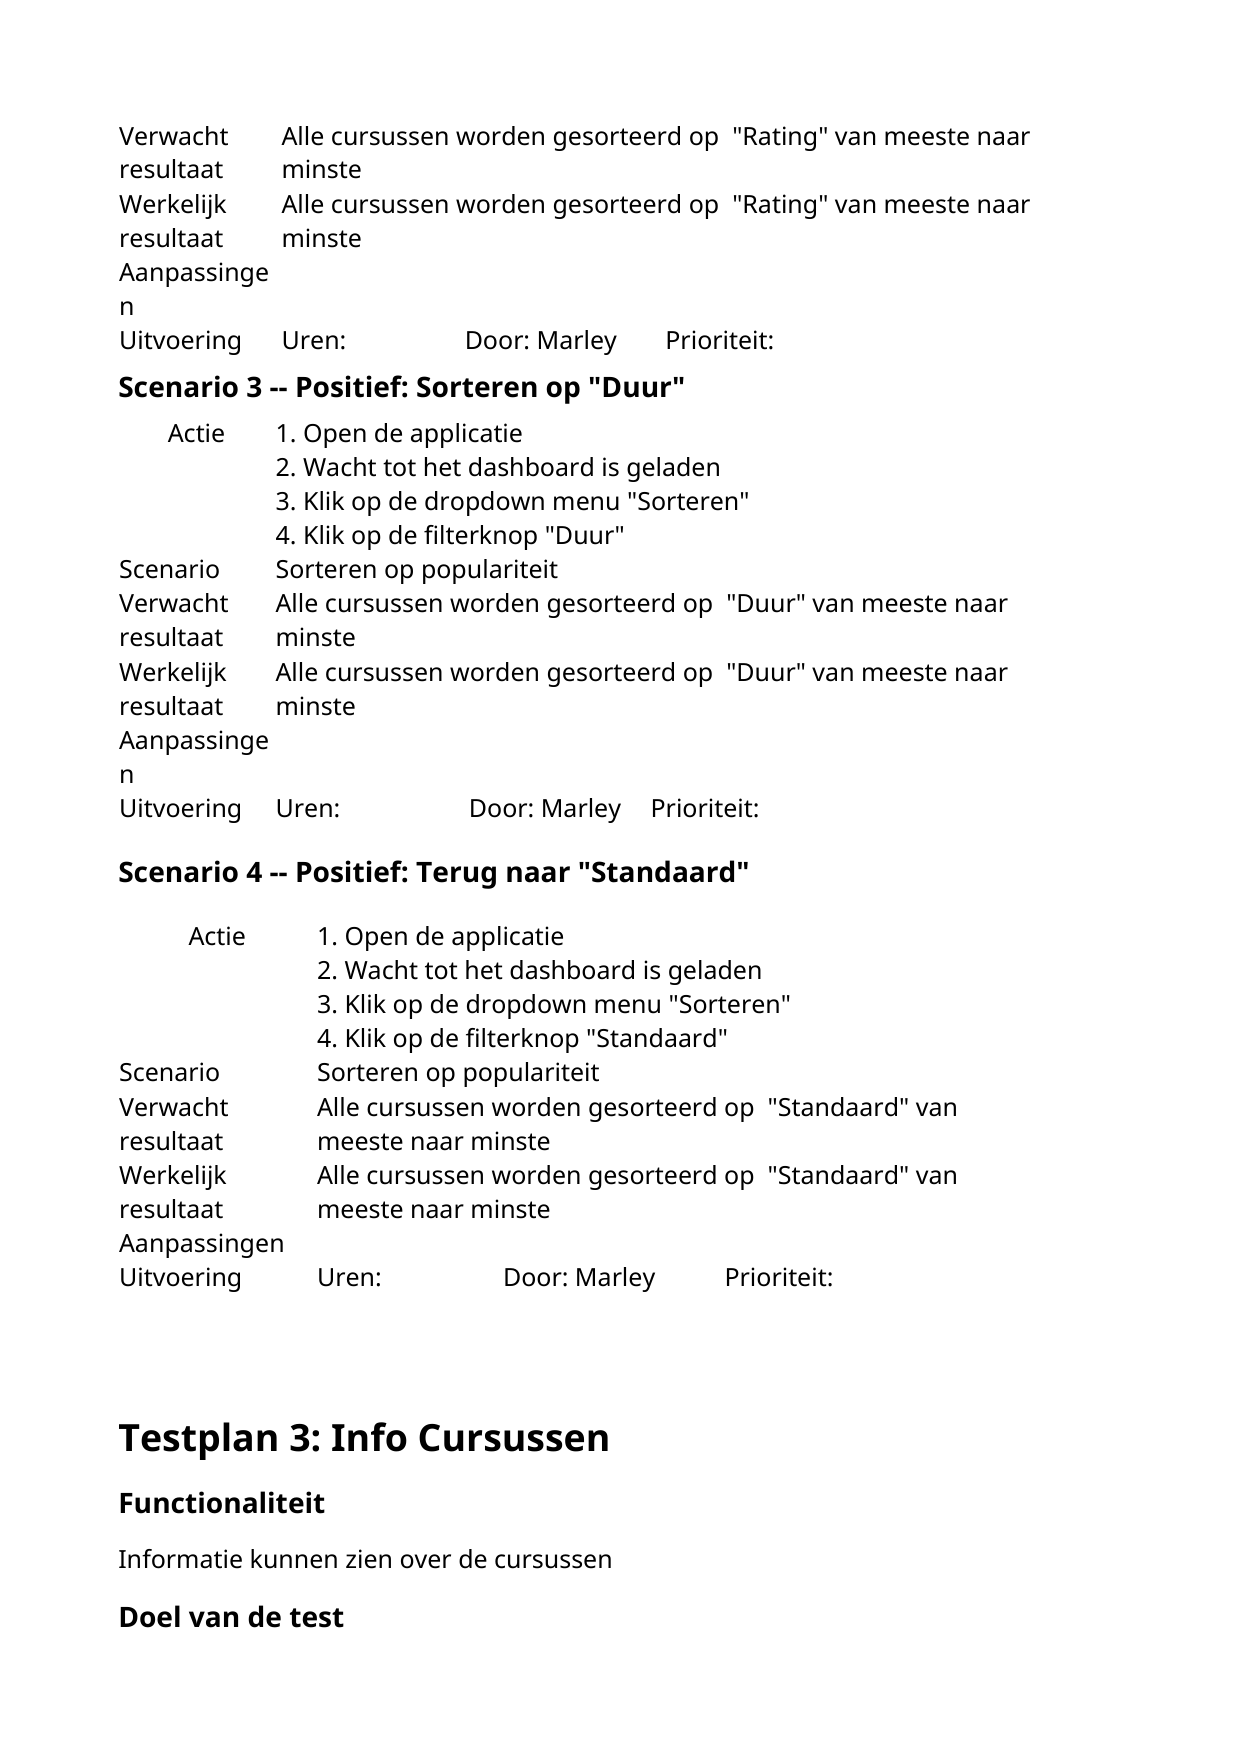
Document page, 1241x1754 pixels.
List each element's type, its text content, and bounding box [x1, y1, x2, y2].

table_cell Uren: [316, 1260, 502, 1293]
table_cell Uitvoering [118, 323, 281, 357]
table_cell Uitvoering [118, 790, 275, 824]
table_header 1. Open de applicatie 2. Wacht tot het dashboard is geladen 3. Klik op de dropdown menu "Sorteren" 4. Klik op de filterknop "Standaard" [316, 919, 1048, 1055]
text Scenario 3 -- Positief: Sorteren op "Duur" [118, 367, 1122, 405]
table_cell Werkelijk resultaat [118, 186, 281, 254]
table_cell Alle cursussen worden gesorteerd op "Duur" van meeste naar minste [275, 654, 1058, 722]
table_cell Alle cursussen worden gesorteerd op "Standaard" van meeste naar minste [316, 1157, 1048, 1225]
table_cell Uren: [275, 790, 468, 824]
text Scenario 4 -- Positief: Terug naar "Standaard" [118, 852, 1122, 891]
text Informatie kunnen zien over de cursussen [118, 1542, 1122, 1576]
text Doel van de test [118, 1597, 1122, 1635]
table_cell Sorteren op populariteit [316, 1055, 1048, 1089]
table_cell Alle cursussen worden gesorteerd op "Duur" van meeste naar minste [275, 586, 1058, 654]
table_cell Scenario [118, 552, 275, 586]
table_cell Alle cursussen worden gesorteerd op "Rating" van meeste naar minste [281, 118, 1058, 186]
table_cell Werkelijk resultaat [118, 654, 275, 722]
table_cell Door: Marley [468, 790, 650, 824]
table_cell Prioriteit: [665, 323, 1058, 357]
table_cell [275, 722, 1058, 790]
text Functionaliteit [118, 1483, 1122, 1521]
table_cell [316, 1225, 1048, 1259]
table_cell Aanpassingen [118, 254, 281, 322]
table_cell Verwacht resultaat [118, 118, 281, 186]
table_cell Sorteren op populariteit [275, 552, 1058, 586]
table_cell Door: Marley [464, 323, 664, 357]
table_cell Werkelijk resultaat [118, 1157, 316, 1225]
table_cell Uren: [281, 323, 464, 357]
table_cell [281, 254, 1058, 322]
table_header 1. Open de applicatie 2. Wacht tot het dashboard is geladen 3. Klik op de dropdown menu "Sorteren" 4. Klik op de filterknop "Duur" [275, 416, 1058, 552]
table_cell Uitvoering [118, 1260, 316, 1293]
table_cell Verwacht resultaat [118, 1089, 316, 1157]
table_cell Verwacht resultaat [118, 586, 275, 654]
table_cell Alle cursussen worden gesorteerd op "Standaard" van meeste naar minste [316, 1089, 1048, 1157]
table_cell Alle cursussen worden gesorteerd op "Rating" van meeste naar minste [281, 186, 1058, 254]
table_cell Prioriteit: [724, 1260, 1048, 1293]
text Testplan 3: Info Cursussen [118, 1411, 1122, 1462]
table_header Actie [118, 416, 275, 552]
table_header Actie [118, 919, 316, 1055]
table_cell Prioriteit: [650, 790, 1058, 824]
table_cell Aanpassingen [118, 1225, 316, 1259]
table_cell Door: Marley [502, 1260, 723, 1293]
table_cell Aanpassingen [118, 722, 275, 790]
table_cell Scenario [118, 1055, 316, 1089]
